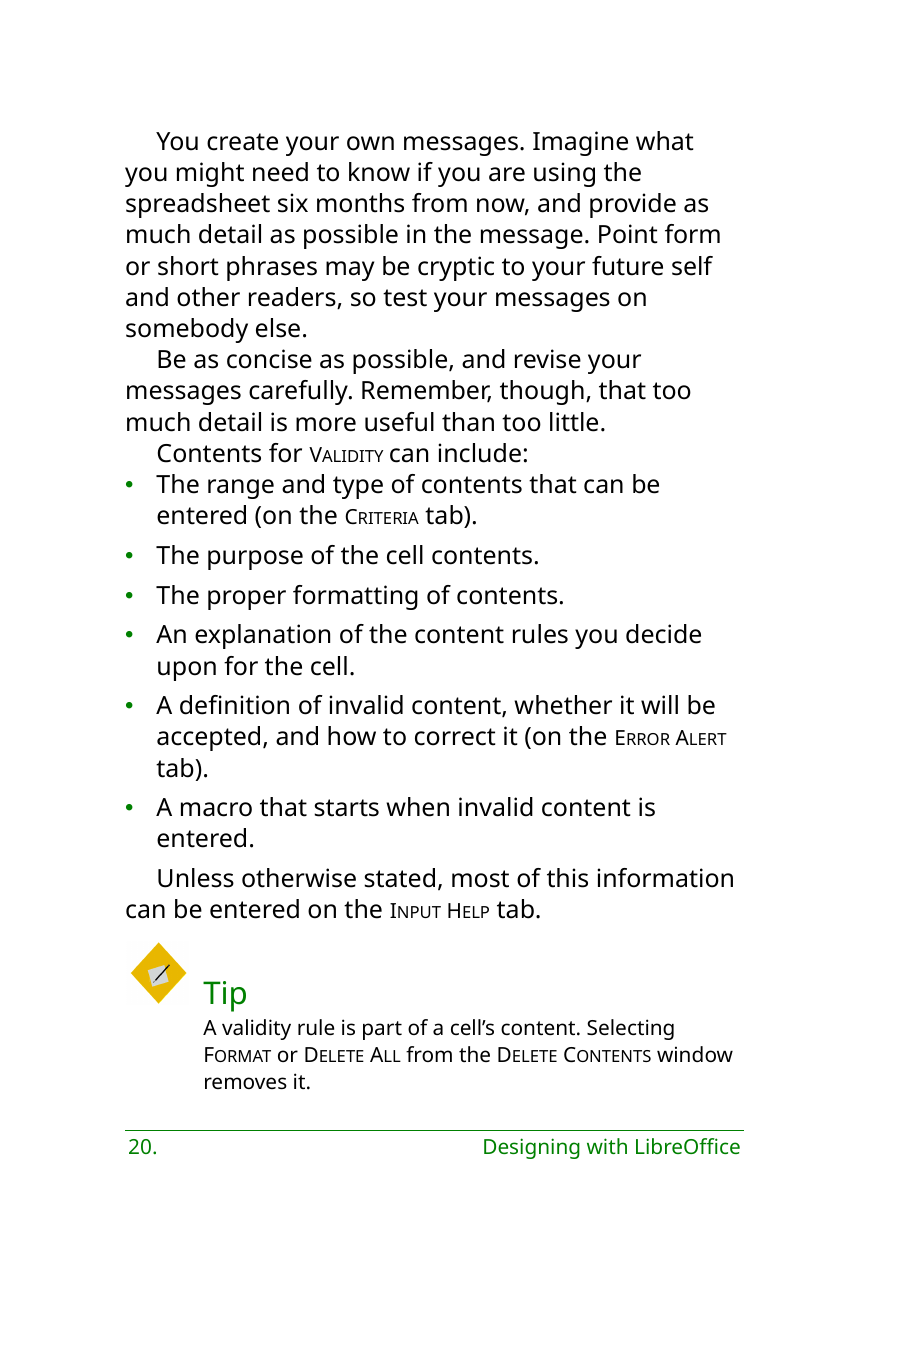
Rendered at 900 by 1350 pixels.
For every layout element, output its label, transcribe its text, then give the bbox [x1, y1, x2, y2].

text Contents for Validity can include: [125, 437, 744, 469]
list A macro that starts when invalid content is entered. [125, 792, 744, 854]
picture [126, 941, 189, 1005]
list The purpose of the cell contents. [125, 539, 744, 571]
list The proper formatting of contents. [125, 579, 744, 610]
text You create your own messages. Imagine what you might need to know if you are using the spreadsheet six months from now, and provide as much detail as possible in the message. Point form or short phrases may be cryptic to your future self and other readers, so test your messages on somebody else. [125, 125, 744, 344]
list A definition of invalid content, whether it will be accepted, and how to correct it (on the Error Alert tab). [125, 689, 744, 783]
text Unless otherwise stated, most of this information can be entered on the Input Help tab. [125, 862, 744, 925]
text Be as concise as possible, and revise your messages carefully. Remember, though, that too much detail is more useful than too little. [125, 344, 744, 437]
list The range and type of contents that can be entered (on the Criteria tab). [125, 469, 744, 531]
list An explanation of the content rules you decide upon for the cell. [125, 619, 744, 681]
list Tip [125, 941, 744, 1013]
text A validity rule is part of a cell’s content. Selecting Format or Delete All from the Delete Contents window removes it. [203, 1013, 744, 1094]
